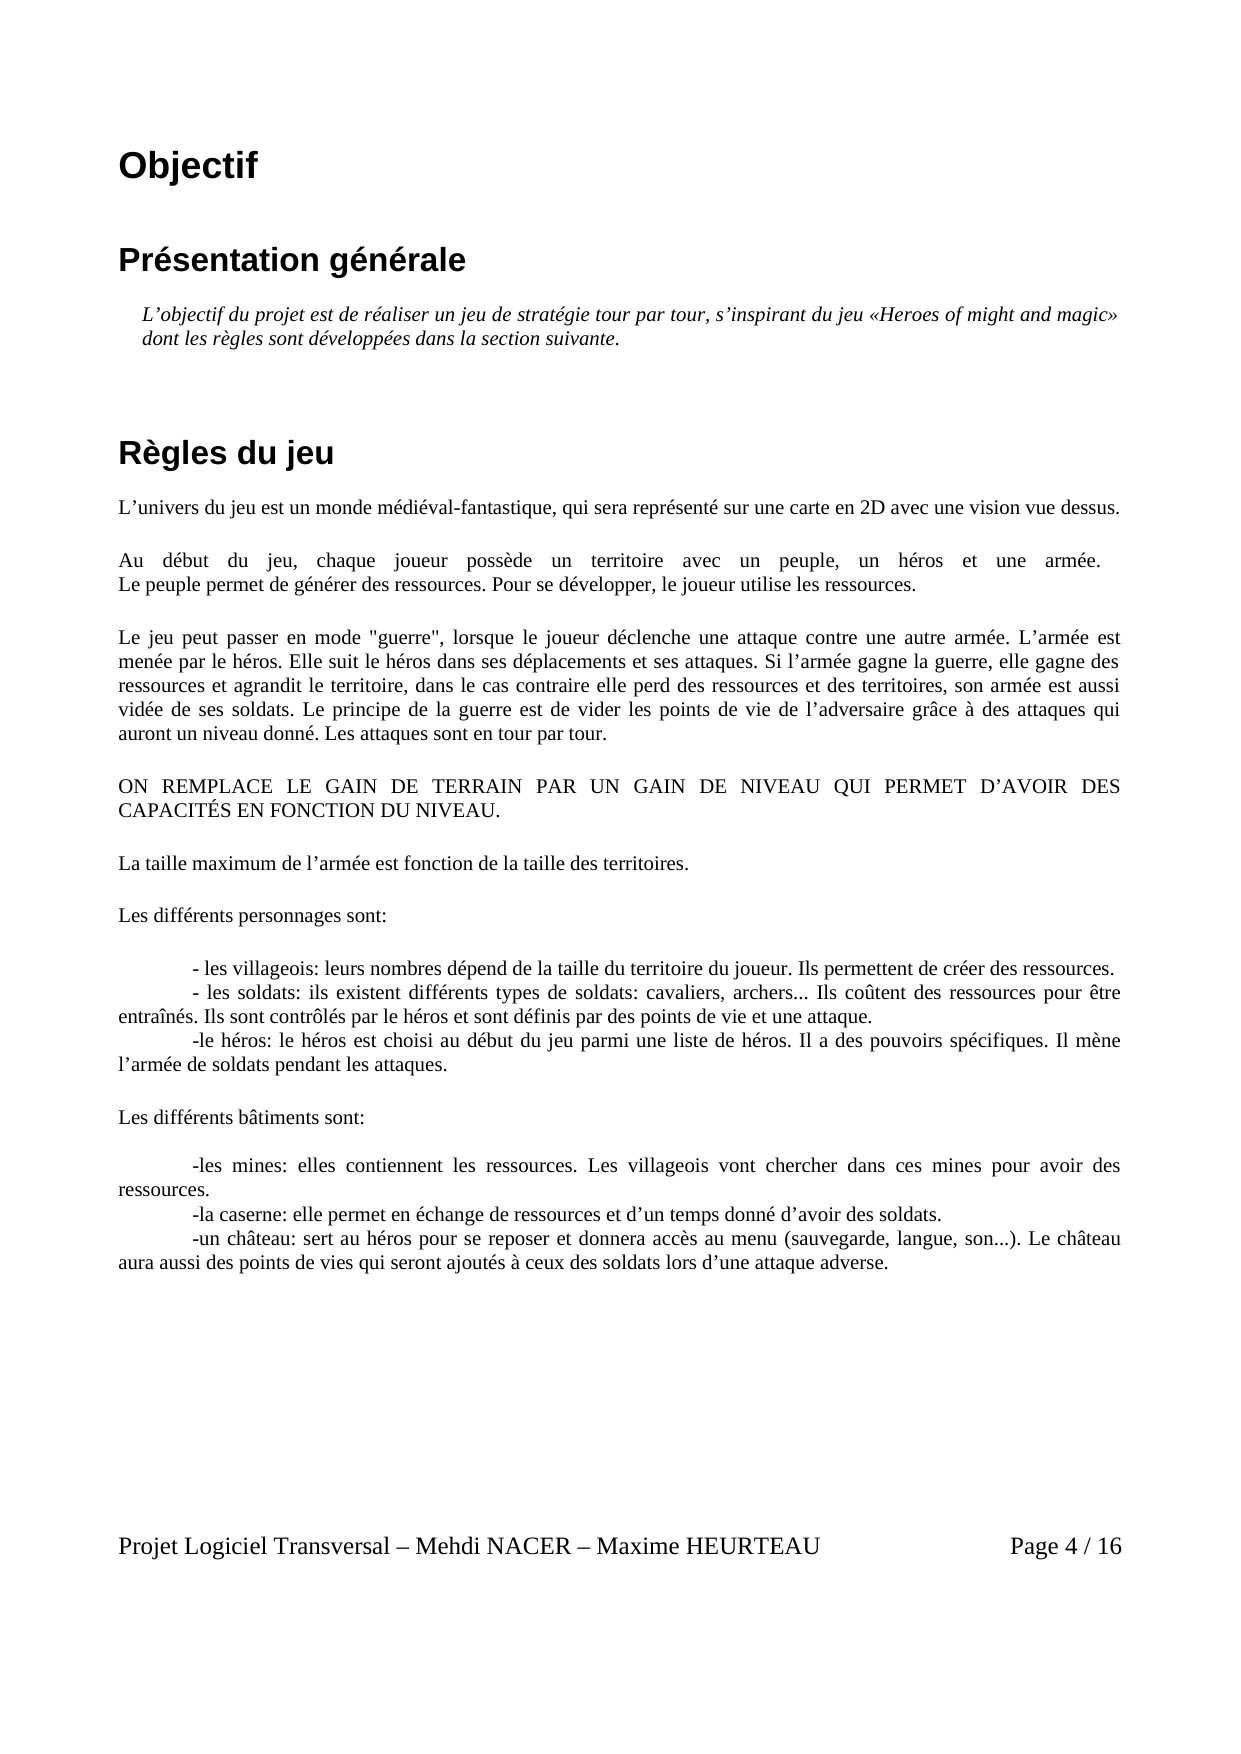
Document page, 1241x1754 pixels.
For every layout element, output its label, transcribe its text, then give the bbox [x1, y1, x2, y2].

text La taille maximum de l’armée est fonction de la taille des territoires. [118, 851, 1122, 874]
text Le jeu peut passer en mode "guerre", lorsque le joueur déclenche une attaque contre une autre armée. L’armée est menée par le héros. Elle suit le héros dans ses déplacements et ses attaques. Si l’armée gagne la guerre, elle gagne des ressources et agrandit le territoire, dans le cas contraire elle perd des ressources et des territoires, son armée est aussi vidée de ses soldats. Le principe de la guerre est de vider les points de vie de l’adversaire grâce à des attaques qui auront un niveau donné. Les attaques sont en tour par tour. [118, 624, 1122, 745]
text ON REMPLACE LE GAIN DE TERRAIN PAR UN GAIN DE NIVEAU QUI PERMET D’AVOIR DES CAPACITÉS EN FONCTION DU NIVEAU. [118, 774, 1122, 822]
text -la caserne: elle permet en échange de ressources et d’un temps donné d’avoir des soldats. [118, 1201, 1122, 1226]
subtitle Règles du jeu [118, 433, 1122, 471]
text - les villageois: leurs nombres dépend de la taille du territoire du joueur. Ils permettent de créer des ressources. [118, 956, 1122, 980]
text -les mines: elles contiennent les ressources. Les villageois vont chercher dans ces mines pour avoir des ressources. [118, 1153, 1122, 1201]
text - les soldats: ils existent différents types de soldats: cavaliers, archers... Ils coûtent des ressources pour être entraînés. Ils sont contrôlés par le héros et sont définis par des points de vie et une attaque. [118, 980, 1122, 1028]
text Au début du jeu, chaque joueur possède un territoire avec un peuple, un héros et une armée. Le peuple permet de générer des ressources. Pour se développer, le joueur utilise les ressources. [118, 548, 1122, 596]
text L’univers du jeu est un monde médiéval-fantastique, qui sera représenté sur une carte en 2D avec une vision vue dessus. [118, 495, 1122, 519]
text Les différents personnages sont: [118, 903, 1122, 927]
text -le héros: le héros est choisi au début du jeu parmi une liste de héros. Il a des pouvoirs spécifiques. Il mène l’armée de soldats pendant les attaques. [118, 1028, 1122, 1076]
text Les différents bâtiments sont: [118, 1105, 1122, 1129]
subtitle Objectif [118, 143, 1122, 186]
text -un château: sert au héros pour se reposer et donnera accès au menu (sauvegarde, langue, son...). Le château aura aussi des points de vies qui seront ajoutés à ceux des soldats lors d’une attaque adverse. [118, 1226, 1122, 1274]
subtitle Présentation générale [118, 240, 1122, 278]
text L’objectif du projet est de réaliser un jeu de stratégie tour par tour, s’inspirant du jeu «Heroes of might and magic» dont les règles sont développées dans la section suivante. [142, 302, 1122, 350]
